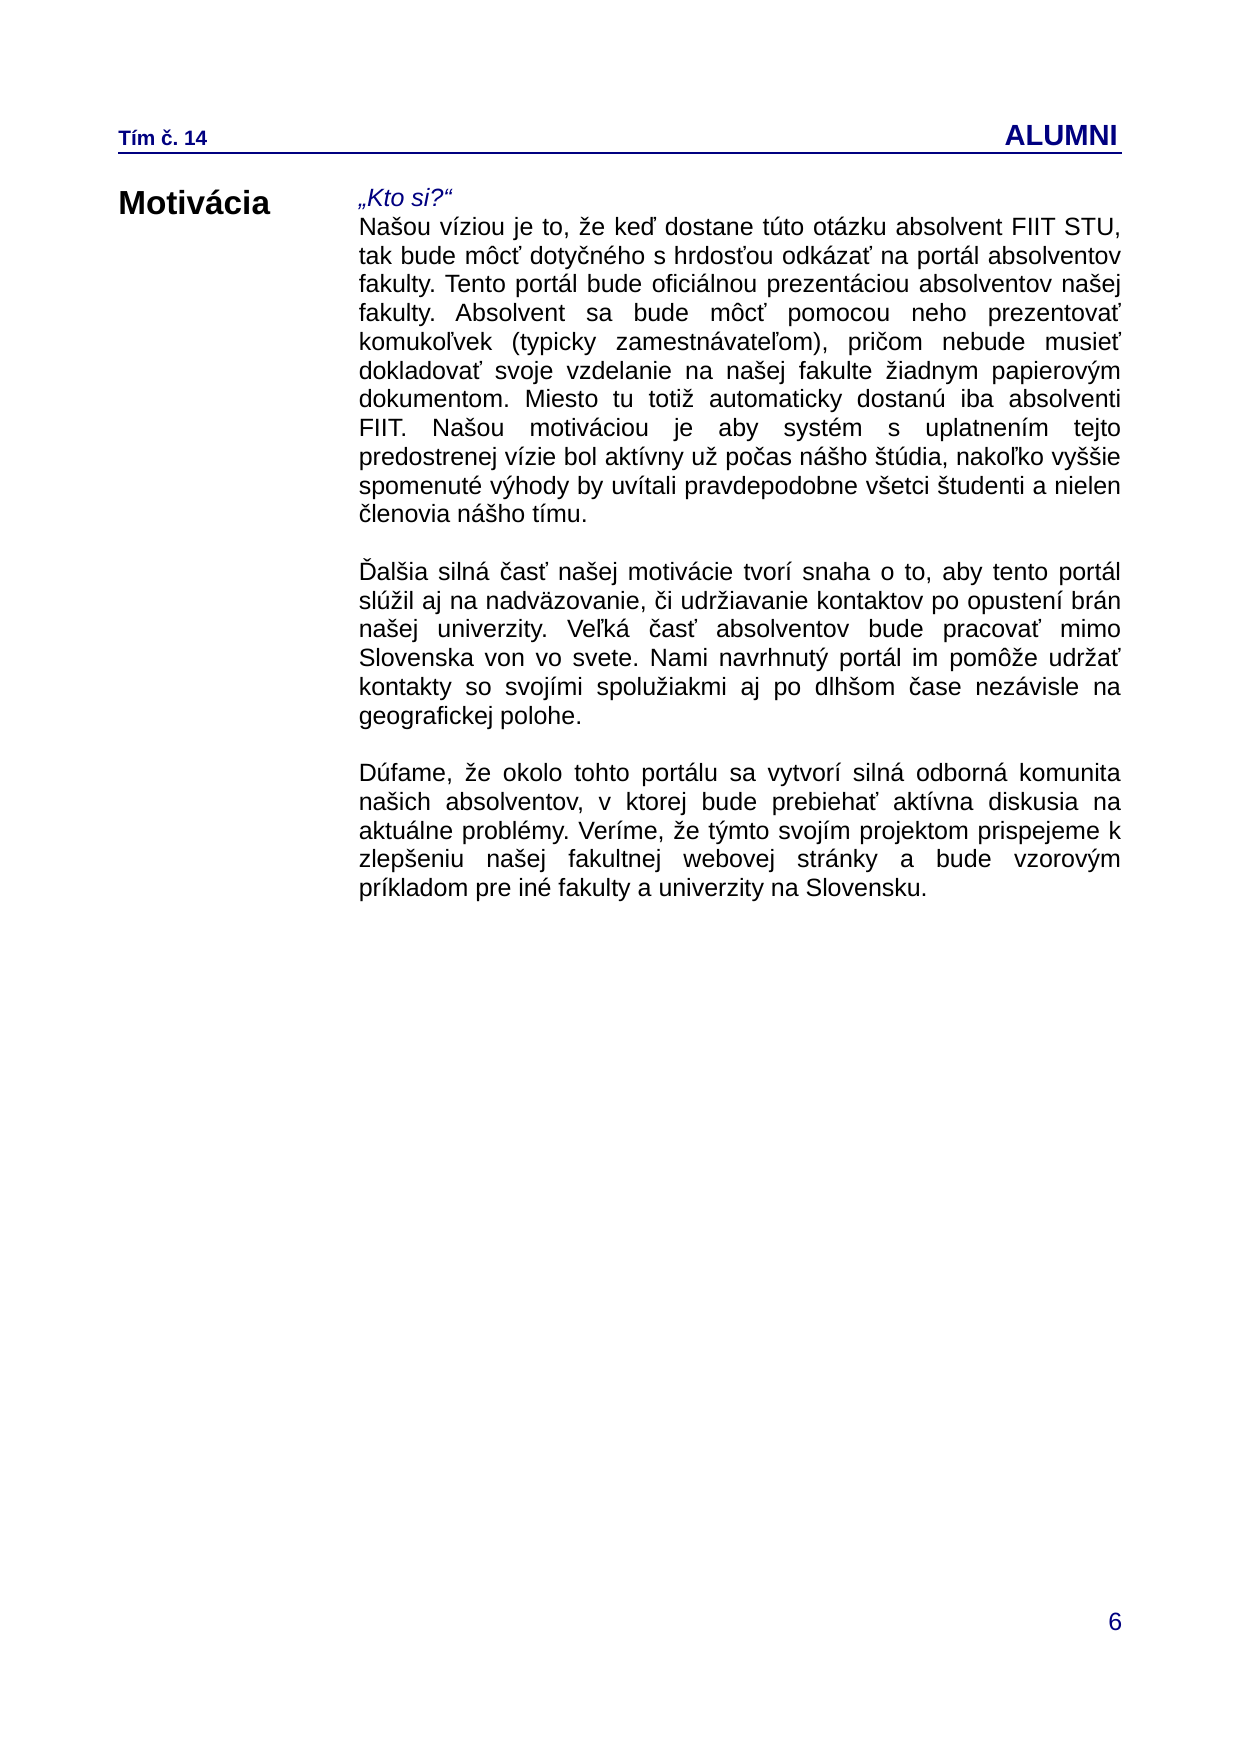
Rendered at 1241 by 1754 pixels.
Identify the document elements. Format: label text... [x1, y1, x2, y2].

subtitle Motivácia [118, 183, 358, 222]
text Dúfame, že okolo tohto portálu sa vytvorí silná odborná komunita našich absolventov, v ktorej bude prebiehať aktívna diskusia na aktuálne problémy. Veríme, že týmto svojím projektom prispejeme k zlepšeniu našej fakultnej webovej stránky a bude vzorovým príkladom pre iné fakulty a univerzity na Slovensku. [358, 758, 1122, 902]
text „Kto si?“ [358, 183, 1122, 212]
text Ďalšia silná časť našej motivácie tvorí snaha o to, aby tento portál slúžil aj na nadväzovanie, či udržiavanie kontaktov po opustení brán našej univerzity. Veľká časť absolventov bude pracovať mimo Slovenska von vo svete. Nami navrhnutý portál im pomôže udržať kontakty so svojími spolužiakmi aj po dlhšom čase nezávisle na geografickej polohe. [358, 557, 1122, 729]
text Našou víziou je to, že keď dostane túto otázku absolvent FIIT STU, tak bude môcť dotyčného s hrdosťou odkázať na portál absolventov fakulty. Tento portál bude oficiálnou prezentáciou absolventov našej fakulty. Absolvent sa bude môcť pomocou neho prezentovať komukoľvek (typicky zamestnávateľom), pričom nebude musieť dokladovať svoje vzdelanie na našej fakulte žiadnym papierovým dokumentom. Miesto tu totiž automaticky dostanú iba absolventi FIIT. Našou motiváciou je aby systém s uplatnením tejto predostrenej vízie bol aktívny už počas nášho štúdia, nakoľko vyššie spomenuté výhody by uvítali pravdepodobne všetci študenti a nielen členovia nášho tímu. [358, 212, 1122, 528]
